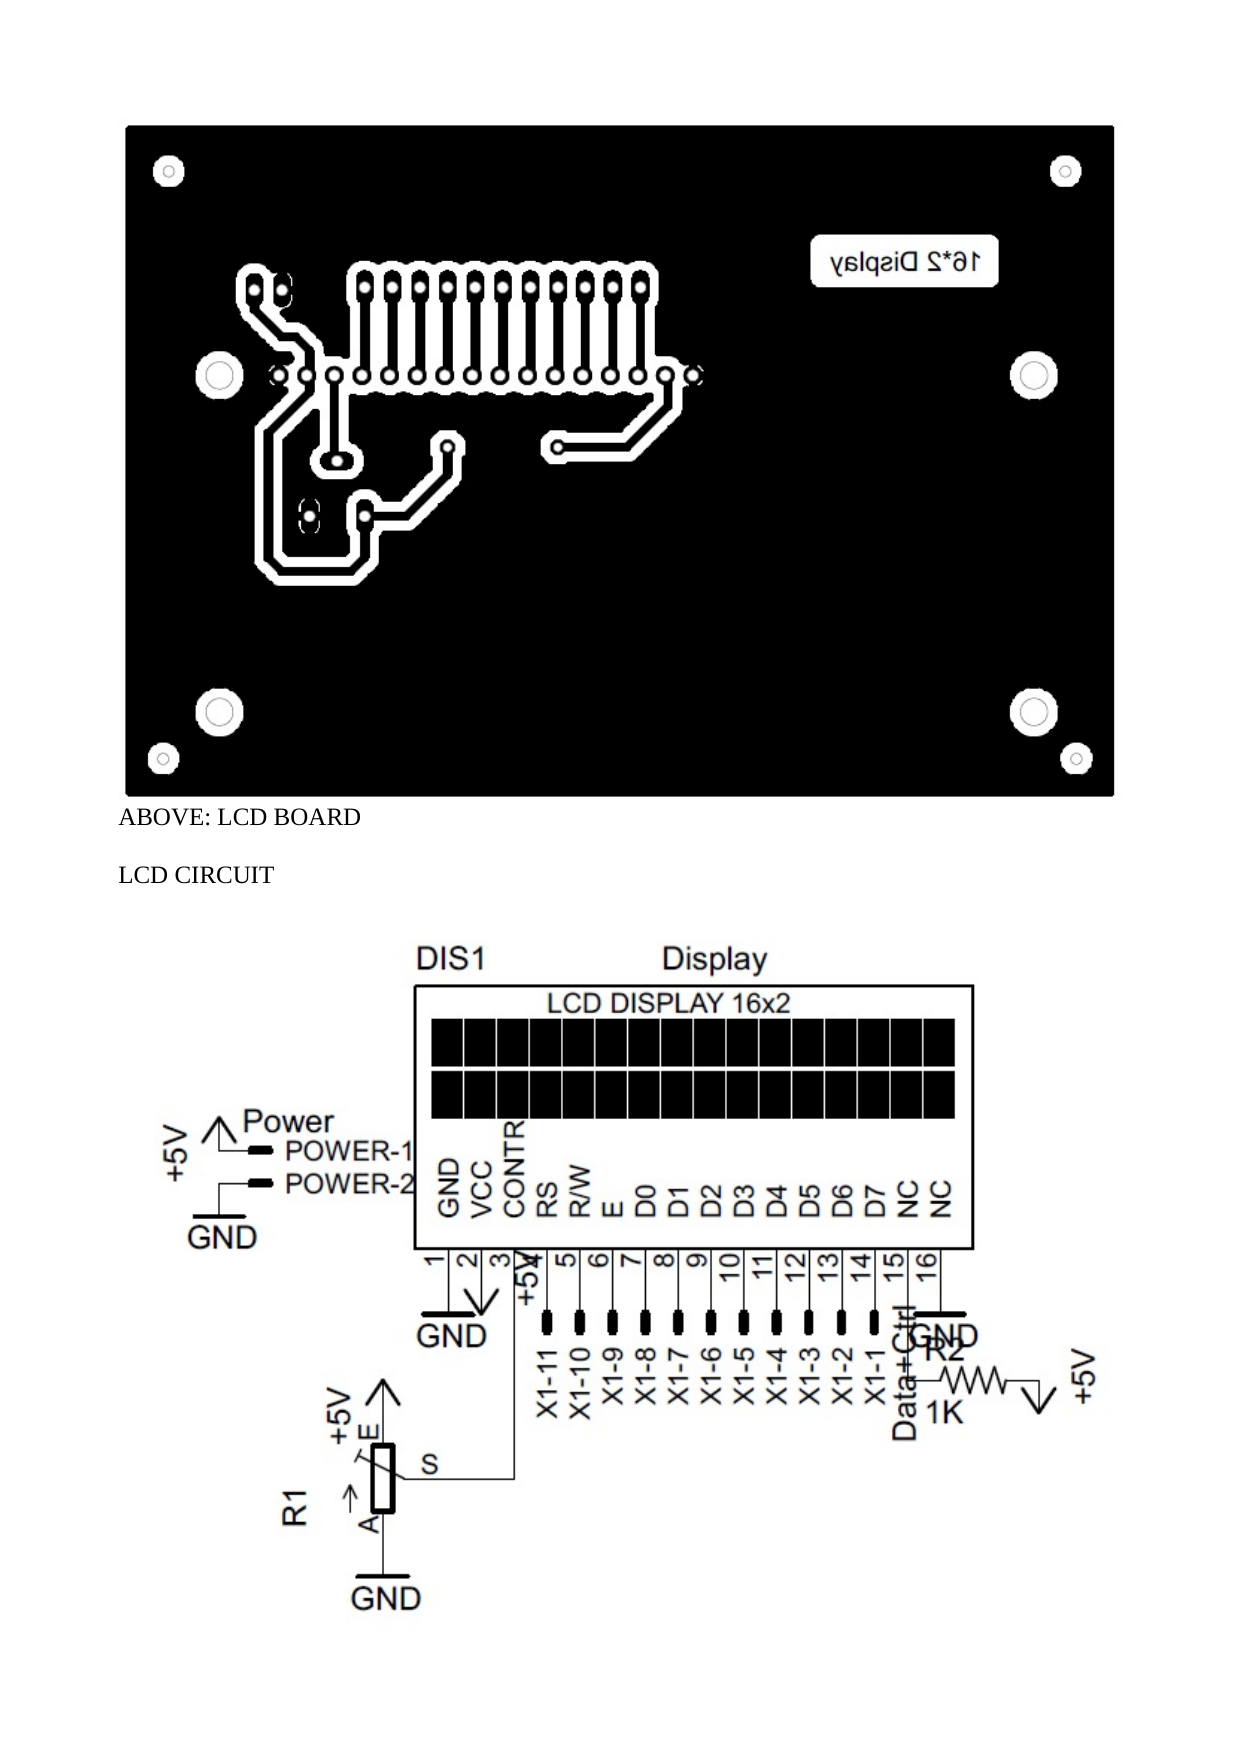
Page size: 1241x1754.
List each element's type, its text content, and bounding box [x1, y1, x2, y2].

picture [118, 118, 1123, 803]
text LCD CIRCUIT [118, 860, 1122, 889]
text ABOVE: LCD BOARD [118, 803, 1122, 831]
picture [132, 917, 1137, 1631]
